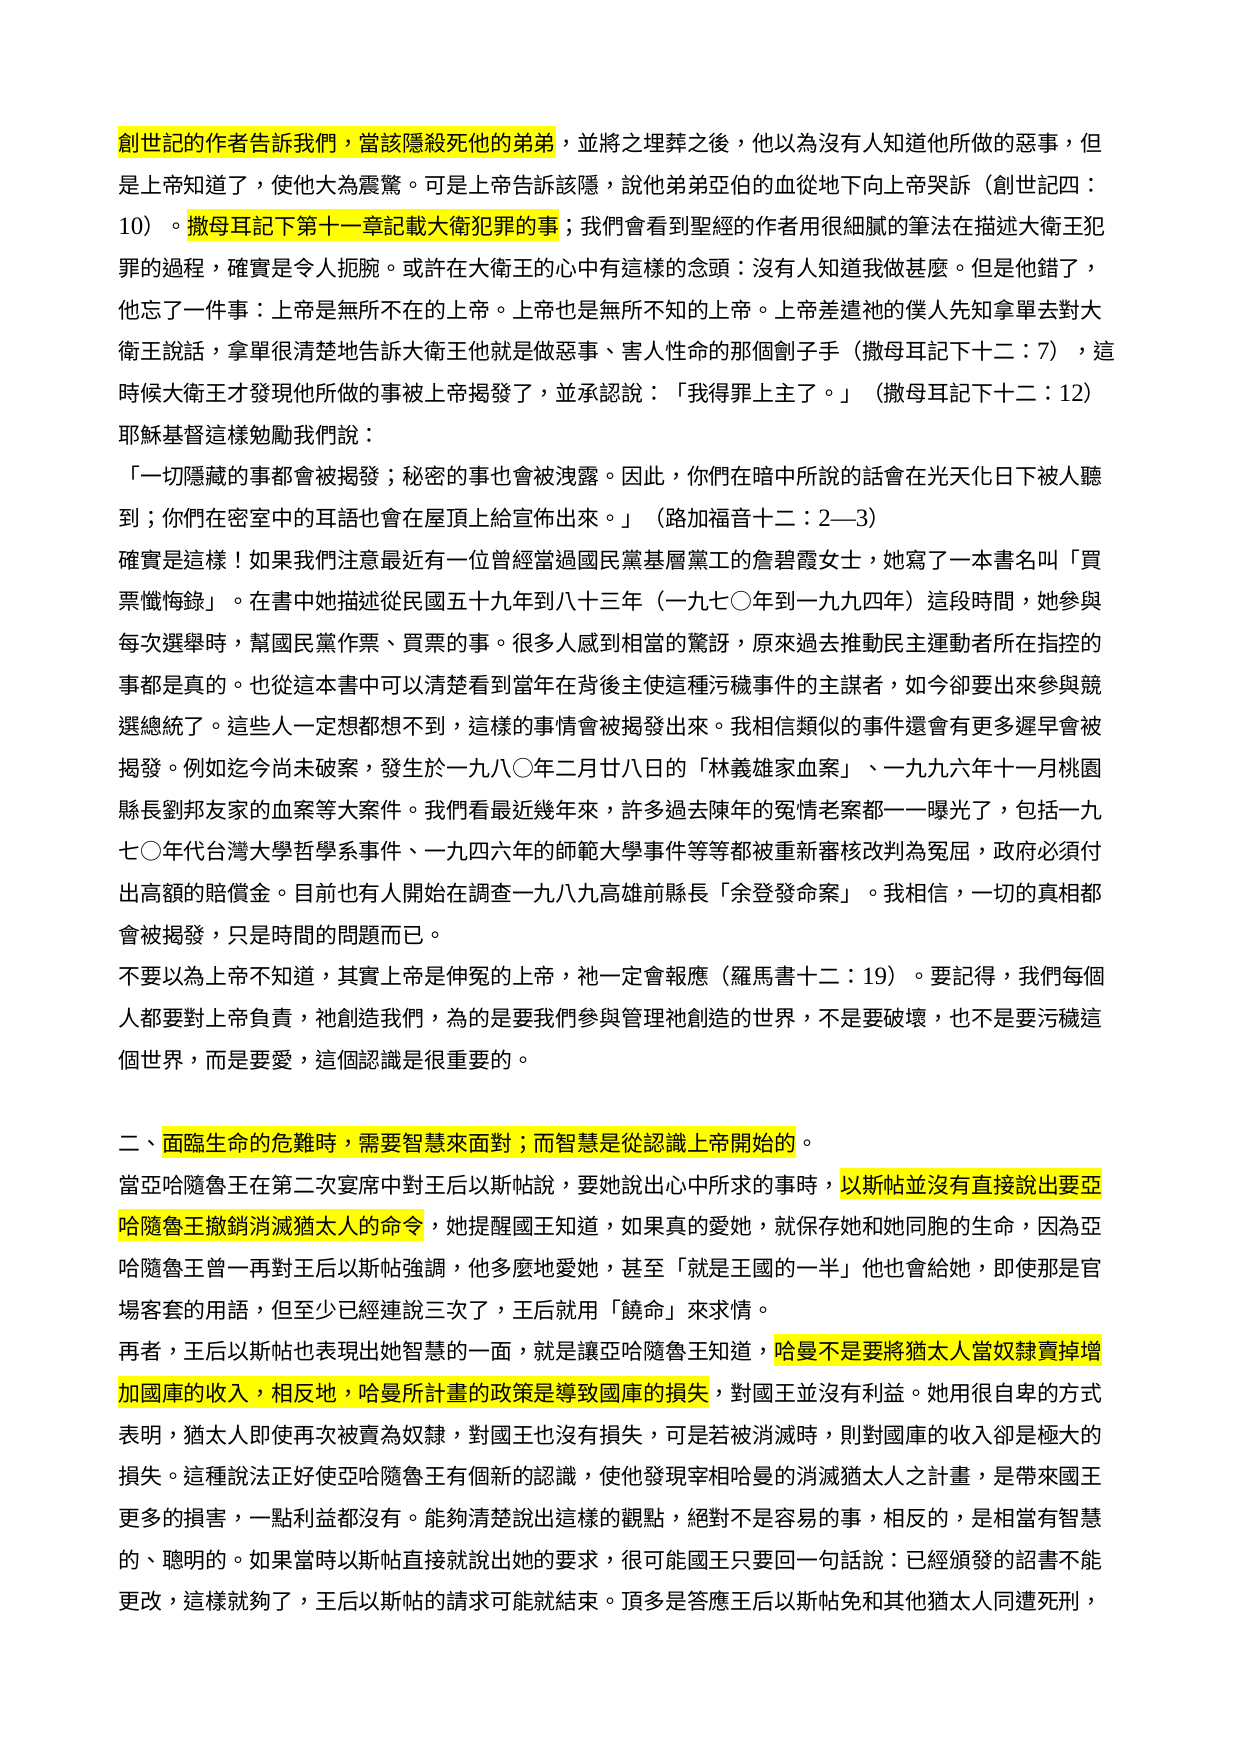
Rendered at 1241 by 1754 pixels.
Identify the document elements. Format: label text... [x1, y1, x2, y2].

text 耶穌基督這樣勉勵我們說： [118, 410, 1122, 451]
text 二、面臨生命的危難時，需要智慧來面對；而智慧是從認識上帝開始的。 [118, 1118, 1122, 1160]
text 創世記的作者告訴我們，當該隱殺死他的弟弟，並將之埋葬之後，他以為沒有人知道他所做的惡事，但是上帝知道了，使他大為震驚。可是上帝告訴該隱，說他弟弟亞伯的血從地下向上帝哭訴（創世記四：10）。撒母耳記下第十一章記載大衛犯罪的事；我們會看到聖經的作者用很細膩的筆法在描述大衛王犯罪的過程，確實是令人扼腕。或許在大衛王的心中有這樣的念頭：沒有人知道我做甚麼。但是他錯了，他忘了一件事：上帝是無所不在的上帝。上帝也是無所不知的上帝。上帝差遣祂的僕人先知拿單去對大衛王說話，拿單很清楚地告訴大衛王他就是做惡事、害人性命的那個劊子手（撒母耳記下十二：7），這時候大衛王才發現他所做的事被上帝揭發了，並承認說：「我得罪上主了。」（撒母耳記下十二：12） [118, 118, 1122, 410]
text 「一切隱藏的事都會被揭發；秘密的事也會被洩露。因此，你們在暗中所說的話會在光天化日下被人聽到；你們在密室中的耳語也會在屋頂上給宣佈出來。」（路加福音十二：2—3） [118, 451, 1122, 535]
text 確實是這樣！如果我們注意最近有一位曾經當過國民黨基層黨工的詹碧霞女士，她寫了一本書名叫「買票懺悔錄」。在書中她描述從民國五十九年到八十三年（一九七○年到一九九四年）這段時間，她參與每次選舉時，幫國民黨作票、買票的事。很多人感到相當的驚訝，原來過去推動民主運動者所在指控的事都是真的。也從這本書中可以清楚看到當年在背後主使這種污穢事件的主謀者，如今卻要出來參與競選總統了。這些人一定想都想不到，這樣的事情會被揭發出來。我相信類似的事件還會有更多遲早會被揭發。例如迄今尚未破案，發生於一九八○年二月廿八日的「林義雄家血案」、一九九六年十一月桃園縣長劉邦友家的血案等大案件。我們看最近幾年來，許多過去陳年的冤情老案都一一曝光了，包括一九七○年代台灣大學哲學系事件、一九四六年的師範大學事件等等都被重新審核改判為冤屈，政府必須付出高額的賠償金。目前也有人開始在調查一九八九高雄前縣長「余登發命案」。我相信，一切的真相都會被揭發，只是時間的問題而已。 [118, 535, 1122, 951]
text 不要以為上帝不知道，其實上帝是伸冤的上帝，祂一定會報應（羅馬書十二：19）。要記得，我們每個人都要對上帝負責，祂創造我們，為的是要我們參與管理祂創造的世界，不是要破壞，也不是要污穢這個世界，而是要愛，這個認識是很重要的。 [118, 951, 1122, 1076]
text 再者，王后以斯帖也表現出她智慧的一面，就是讓亞哈隨魯王知道，哈曼不是要將猶太人當奴隸賣掉增加國庫的收入，相反地，哈曼所計畫的政策是導致國庫的損失，對國王並沒有利益。她用很自卑的方式表明，猶太人即使再次被賣為奴隸，對國王也沒有損失，可是若被消滅時，則對國庫的收入卻是極大的損失。這種說法正好使亞哈隨魯王有個新的認識，使他發現宰相哈曼的消滅猶太人之計畫，是帶來國王更多的損害，一點利益都沒有。能夠清楚說出這樣的觀點，絕對不是容易的事，相反的，是相當有智慧的、聰明的。如果當時以斯帖直接就說出她的要求，很可能國王只要回一句話說：已經頒發的詔書不能更改，這樣就夠了，王后以斯帖的請求可能就結束。頂多是答應王后以斯帖免和其他猶太人同遭死刑， [118, 1326, 1122, 1618]
text 當亞哈隨魯王在第二次宴席中對王后以斯帖說，要她說出心中所求的事時，以斯帖並沒有直接說出要亞哈隨魯王撤銷消滅猶太人的命令，她提醒國王知道，如果真的愛她，就保存她和她同胞的生命，因為亞哈隨魯王曾一再對王后以斯帖強調，他多麼地愛她，甚至「就是王國的一半」他也會給她，即使那是官場客套的用語，但至少已經連說三次了，王后就用「饒命」來求情。 [118, 1160, 1122, 1326]
